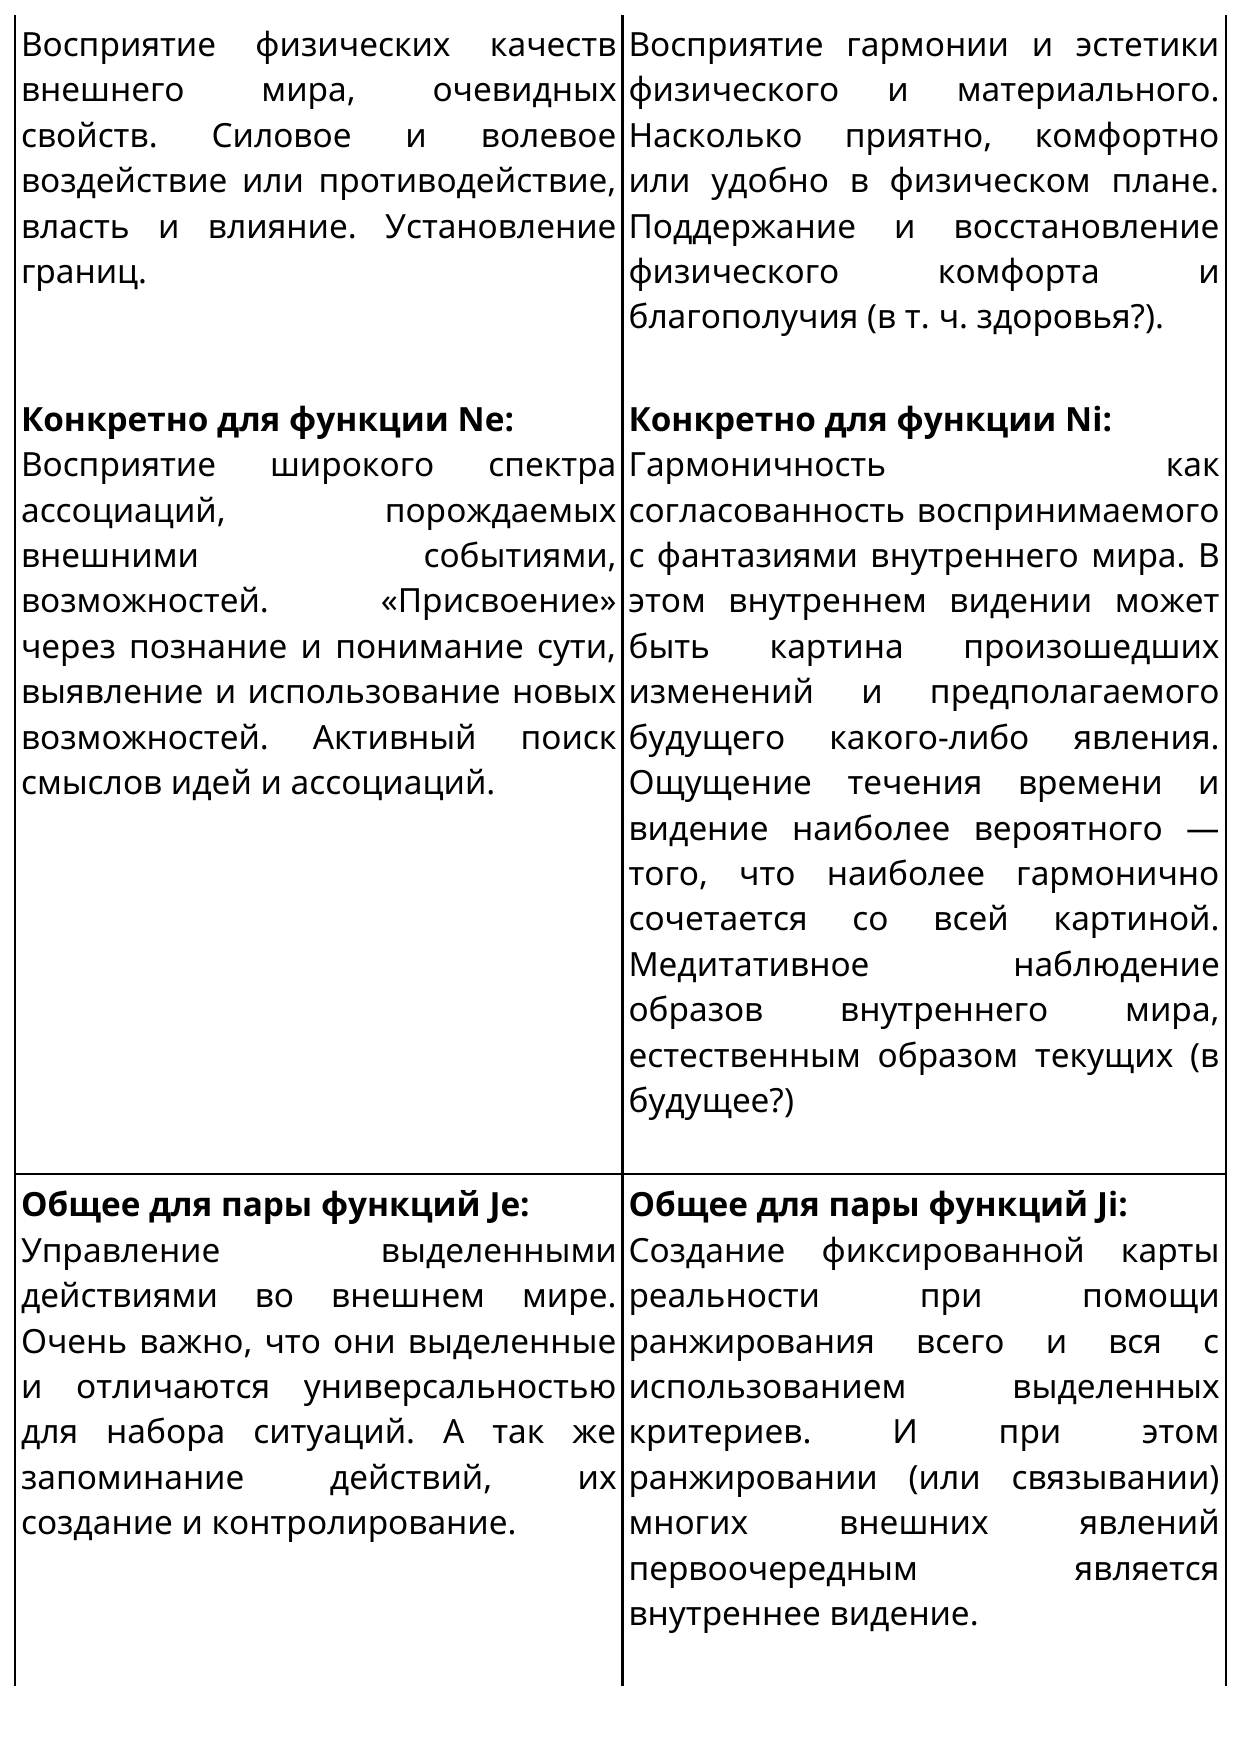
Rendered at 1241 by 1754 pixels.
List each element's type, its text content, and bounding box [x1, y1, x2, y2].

table_cell Общее для пары функций Ji: Создание фиксированной карты реальности при помощи ранжирования всего и вся с использованием выделенных критериев. И при этом ранжировании (или связывании) многих внешних явлений первоочередным является внутреннее видение. [624, 1175, 1225, 1686]
table_cell Восприятие гармонии и эстетики физического и материального. Насколько приятно, комфортно или удобно в физическом плане. Поддержание и восстановление физического комфорта и благополучия (в т. ч. здоровья?). [624, 15, 1225, 390]
table_cell Конкретно для функции Ne: Восприятие широкого спектра ассоциаций, порождаемых внешними событиями, возможностей. «Присвоение» через познание и понимание сути, выявление и использование новых возможностей. Активный поиск смыслов идей и ассоциаций. [16, 390, 621, 1173]
table_cell Общее для пары функций Je: Управление выделенными действиями во внешнем мире. Очень важно, что они выделенные и отличаются универсальностью для набора ситуаций. А так же запоминание действий, их создание и контролирование. [16, 1175, 621, 1686]
table_cell Конкретно для функции Ni: Гармоничность как согласованность воспринимаемого с фантазиями внутреннего мира. В этом внутреннем видении может быть картина произошедших изменений и предполагаемого будущего какого-либо явления. Ощущение течения времени и видение наиболее вероятного — того, что наиболее гармонично сочетается со всей картиной. Медитативное наблюдение образов внутреннего мира, естественным образом текущих (в будущее?) [624, 390, 1225, 1173]
table_cell Восприятие физических качеств внешнего мира, очевидных свойств. Силовое и волевое воздействие или противодействие, власть и влияние. Установление границ. [16, 15, 621, 390]
